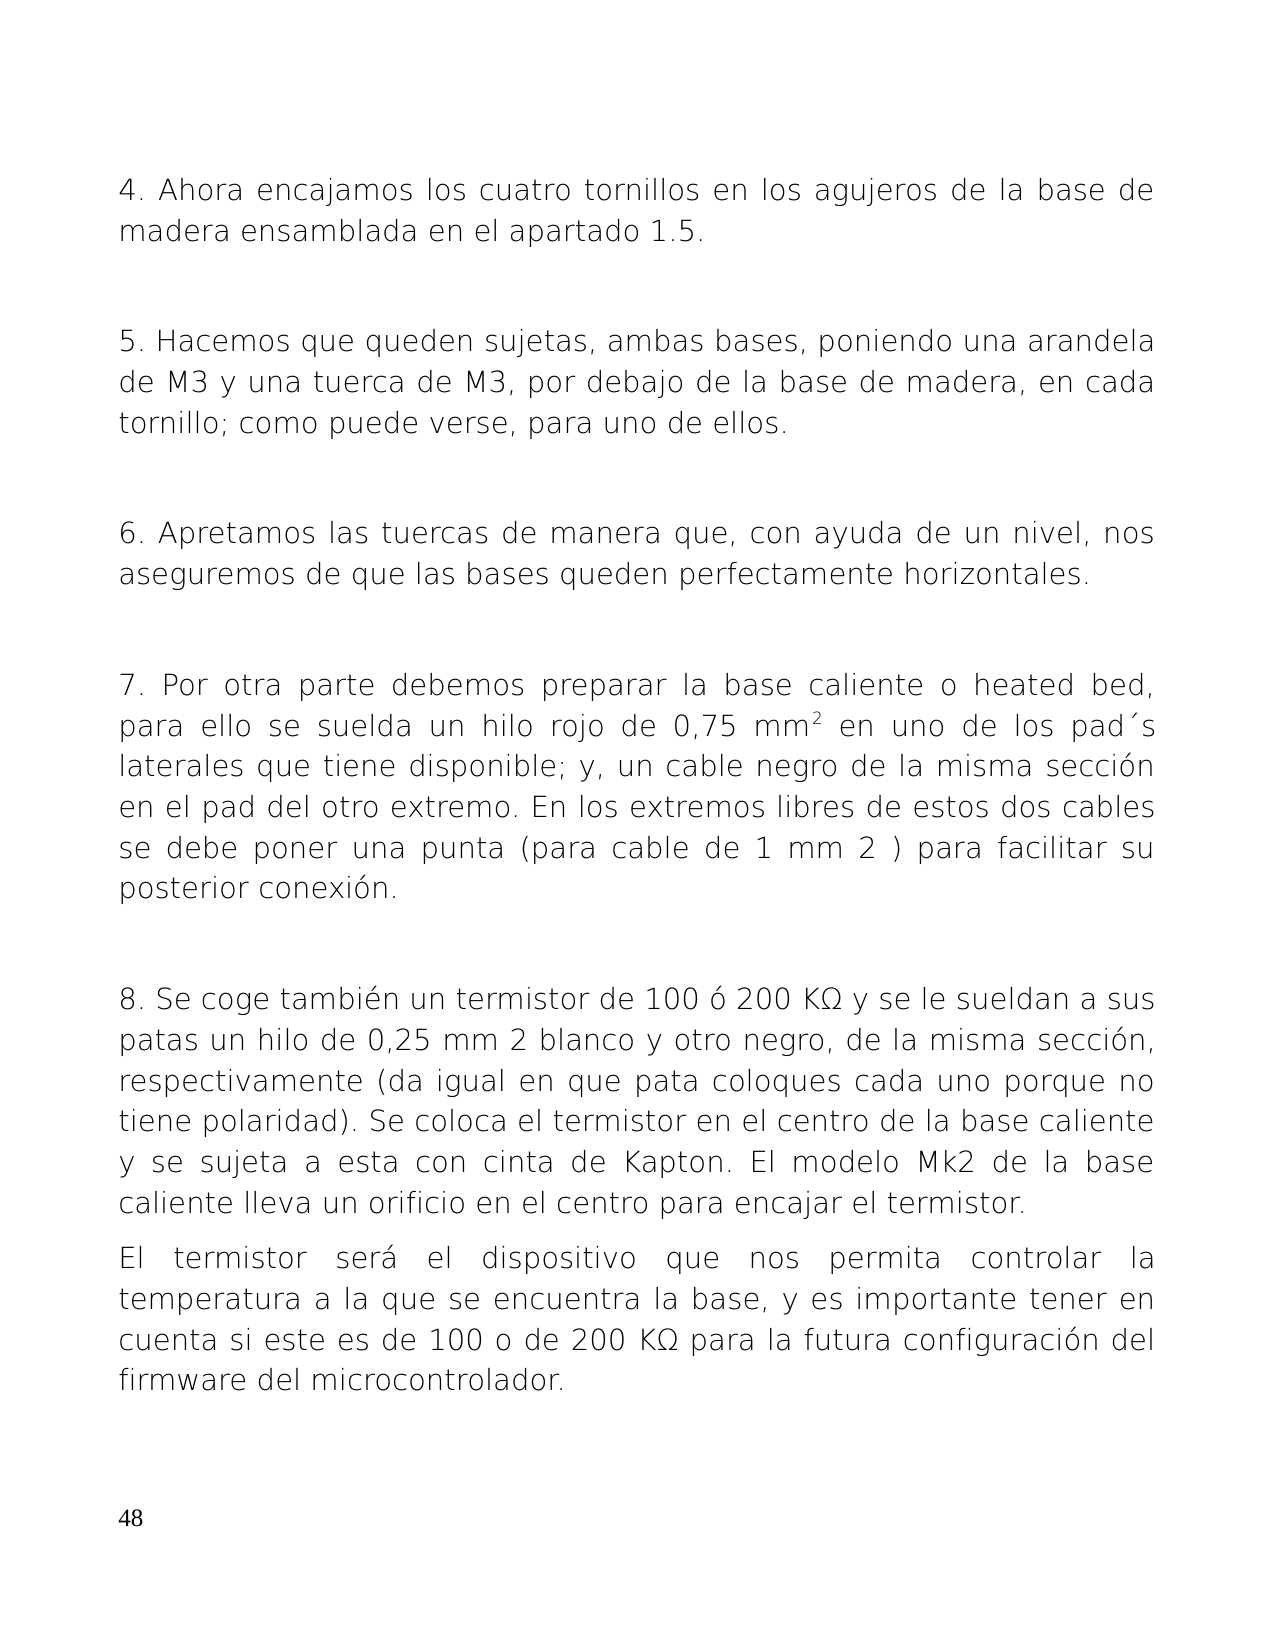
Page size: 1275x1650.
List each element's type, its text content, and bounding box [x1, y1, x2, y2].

text 5. Hacemos que queden sujetas, ambas bases, poniendo una arandela de M3 y una tuerca de M3, por debajo de la base de madera, en cada tornillo; como puede verse, para uno de ellos. [118, 325, 1157, 440]
text El termistor será el dispositivo que nos permita controlar la temperatura a la que se encuentra la base, y es importante tener en cuenta si este es de 100 o de 200 KΩ para la futura configuración del firmware del microcontrolador. [118, 1241, 1157, 1398]
text 6. Apretamos las tuercas de manera que, con ayuda de un nivel, nos aseguremos de que las bases queden perfectamente horizontales. [118, 517, 1157, 592]
text 8. Se coge también un termistor de 100 ó 200 KΩ y se le sueldan a sus patas un hilo de 0,25 mm 2 blanco y otro negro, de la misma sección, respectivamente (da igual en que pata coloques cada uno porque no tiene polaridad). Se coloca el termistor en el centro de la base caliente y se sujeta a esta con cinta de Kapton. El modelo Mk2 de la base caliente lleva un orificio en el centro para encajar el termistor. [118, 982, 1157, 1220]
text 4. Ahora encajamos los cuatro tornillos en los agujeros de la base de madera ensamblada en el apartado 1.5. [118, 173, 1157, 248]
text 7. Por otra parte debemos preparar la base caliente o heated bed, para ello se suelda un hilo rojo de 0,75 mm2 en uno de los pad ́s laterales que tiene disponible; y, un cable negro de la misma sección en el pad del otro extremo. En los extremos libres de estos dos cables se debe poner una punta (para cable de 1 mm 2 ) para facilitar su posterior conexión. [118, 668, 1157, 906]
